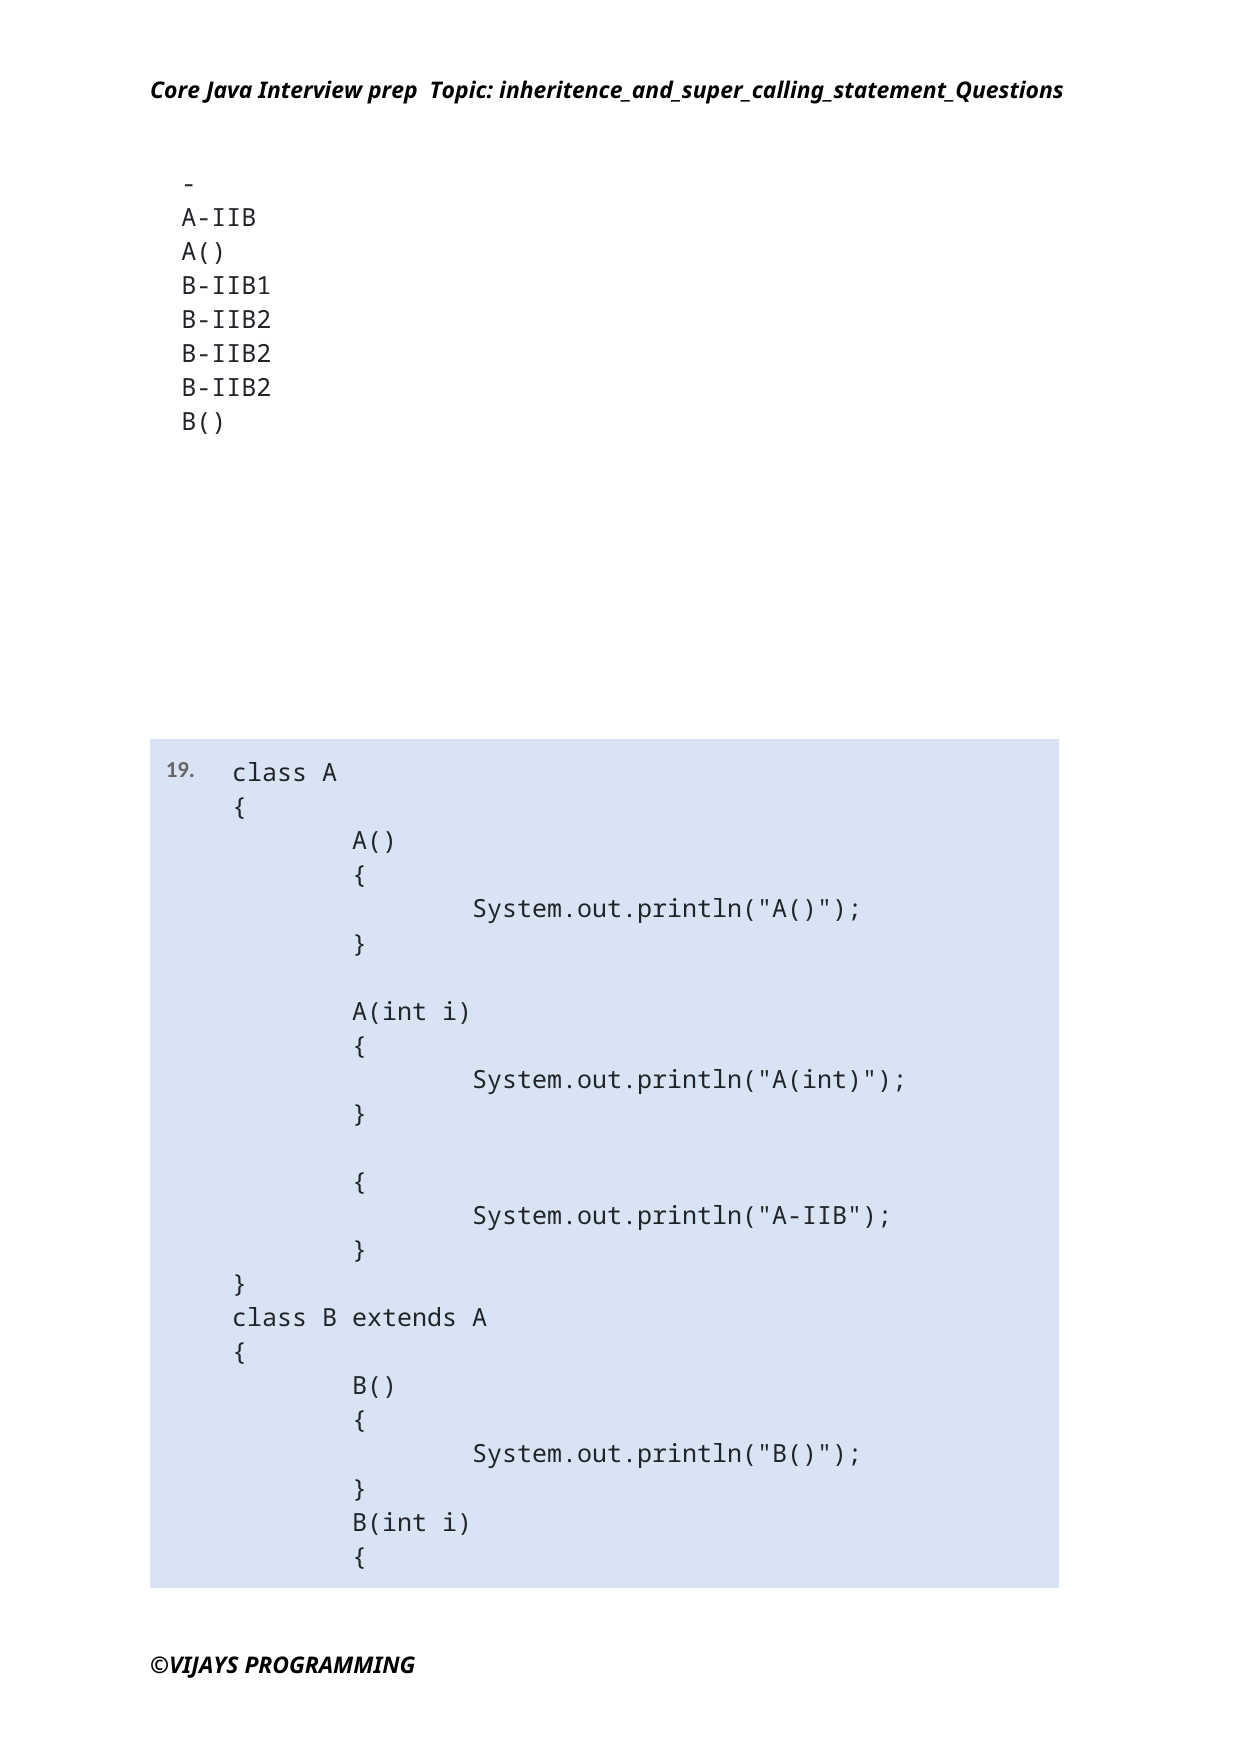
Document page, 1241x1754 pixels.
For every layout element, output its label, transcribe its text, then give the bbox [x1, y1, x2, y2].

table_cell [150, 150, 1090, 739]
table_header ---------- A-IIB A() B-IIB1 B-IIB2 B-IIB2 B-IIB2 B() [181, 166, 319, 540]
table_header [181, 540, 319, 621]
table_header [181, 621, 250, 723]
table_header [1060, 739, 1090, 1588]
table_header class A { A() { System.out.println("A()"); } A(int i) { System.out.println("A(int)"); } { System.out.println("A-IIB"); } } class B extends A { B() { System.out.println("B()"); } B(int i) { [216, 739, 1059, 1588]
table_header 19. [150, 739, 216, 1588]
